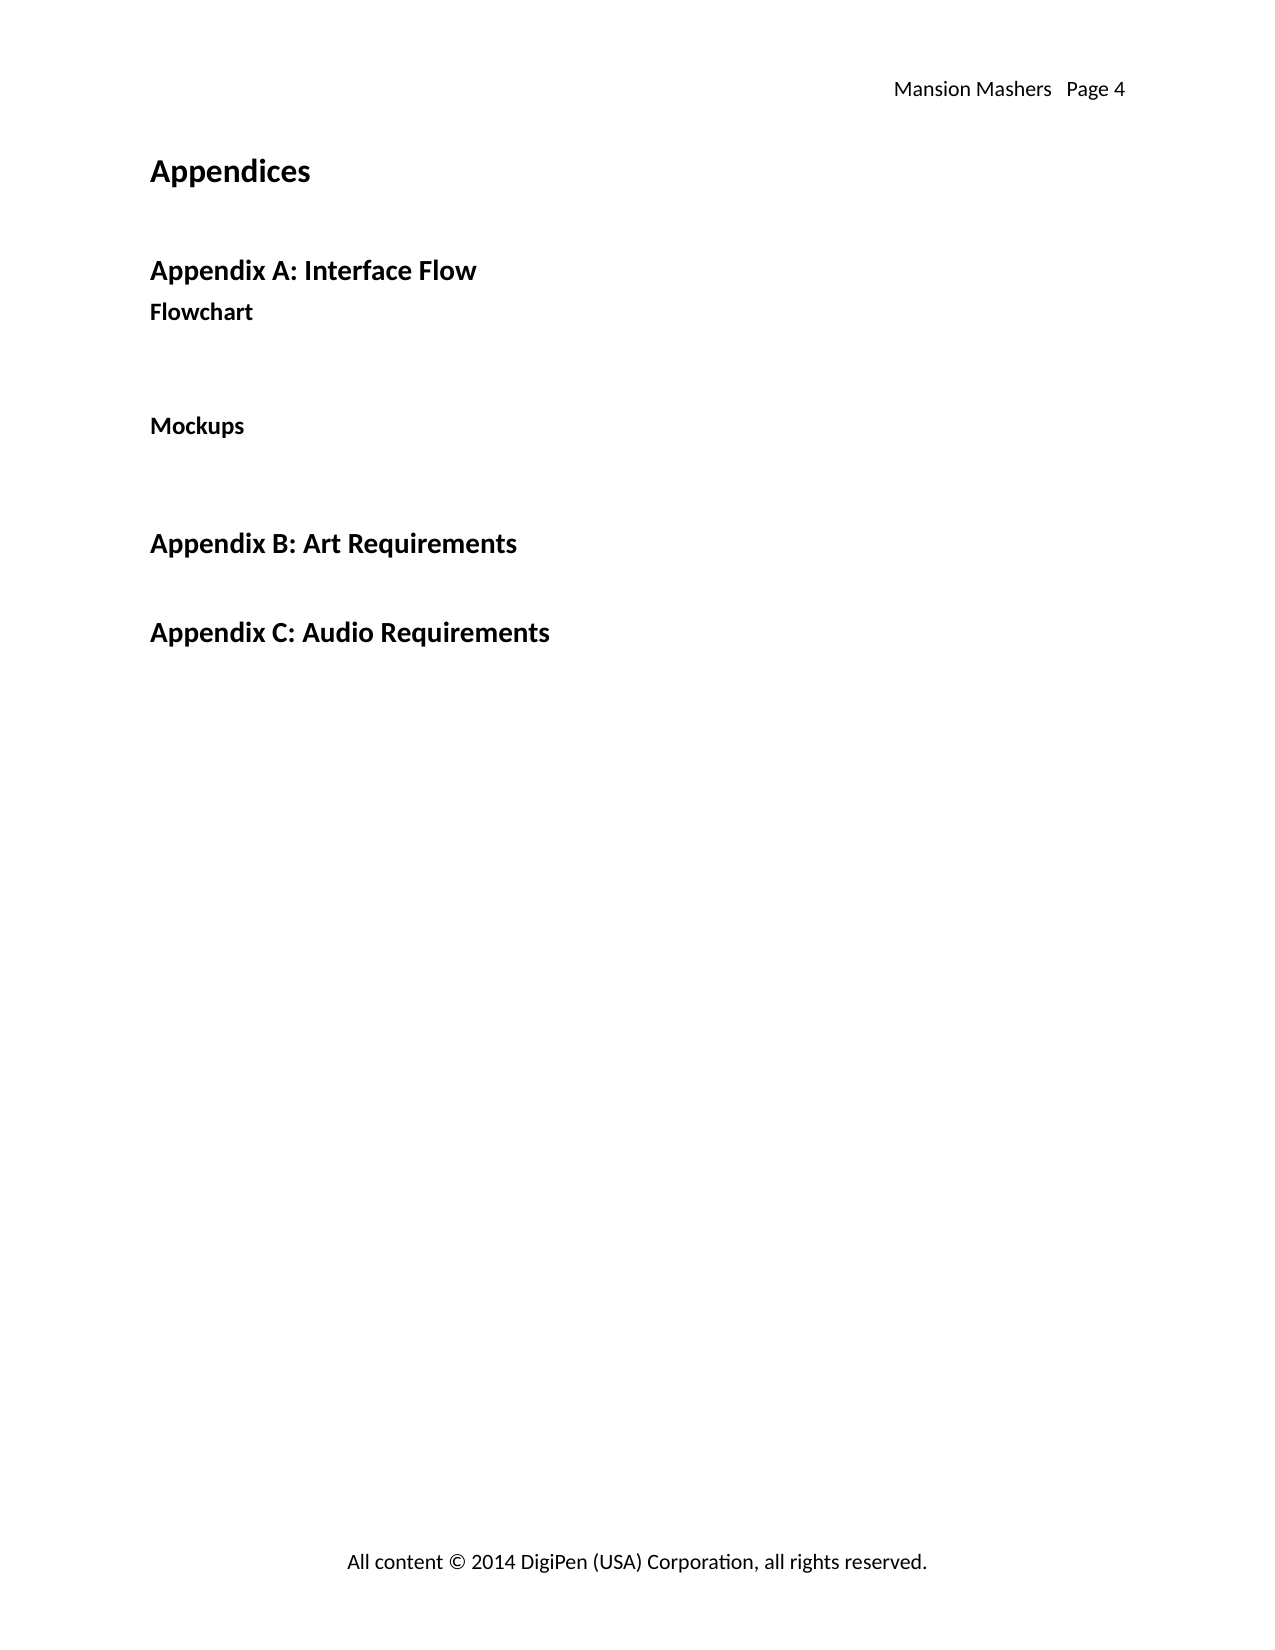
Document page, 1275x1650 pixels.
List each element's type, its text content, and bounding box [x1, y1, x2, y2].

text Appendix B: Art Requirements [150, 525, 1125, 561]
text Appendices [150, 150, 1125, 191]
text Appendix C: Audio Requirements [150, 614, 1125, 649]
text Flowchart [150, 296, 1125, 327]
text Mockups [150, 411, 1125, 441]
text Appendix A: Interface Flow [150, 252, 1125, 287]
